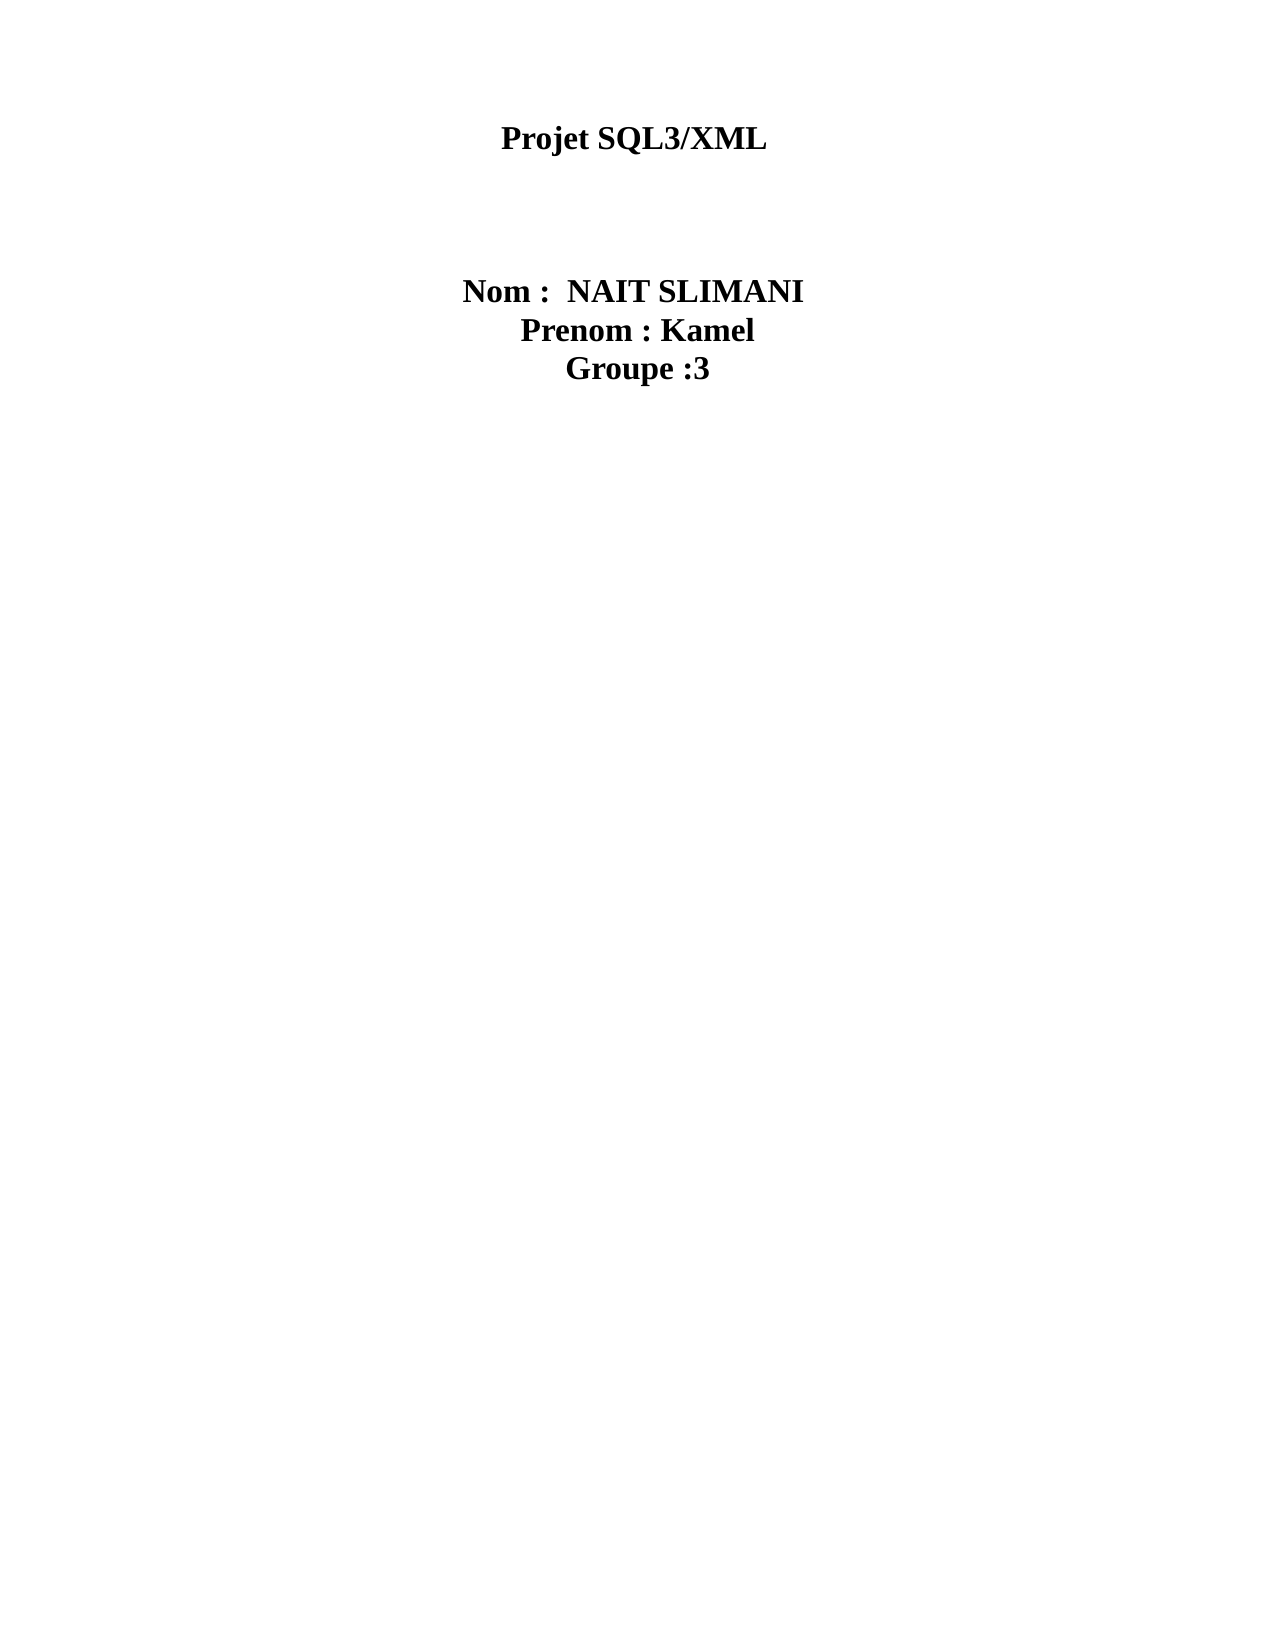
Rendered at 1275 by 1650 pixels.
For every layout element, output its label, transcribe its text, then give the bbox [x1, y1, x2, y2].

text Nom : NAIT SLIMANI [118, 271, 1157, 310]
text Projet SQL3/XML [118, 118, 1157, 156]
text Prenom : Kamel [118, 310, 1157, 348]
text Groupe :3 [118, 348, 1157, 386]
